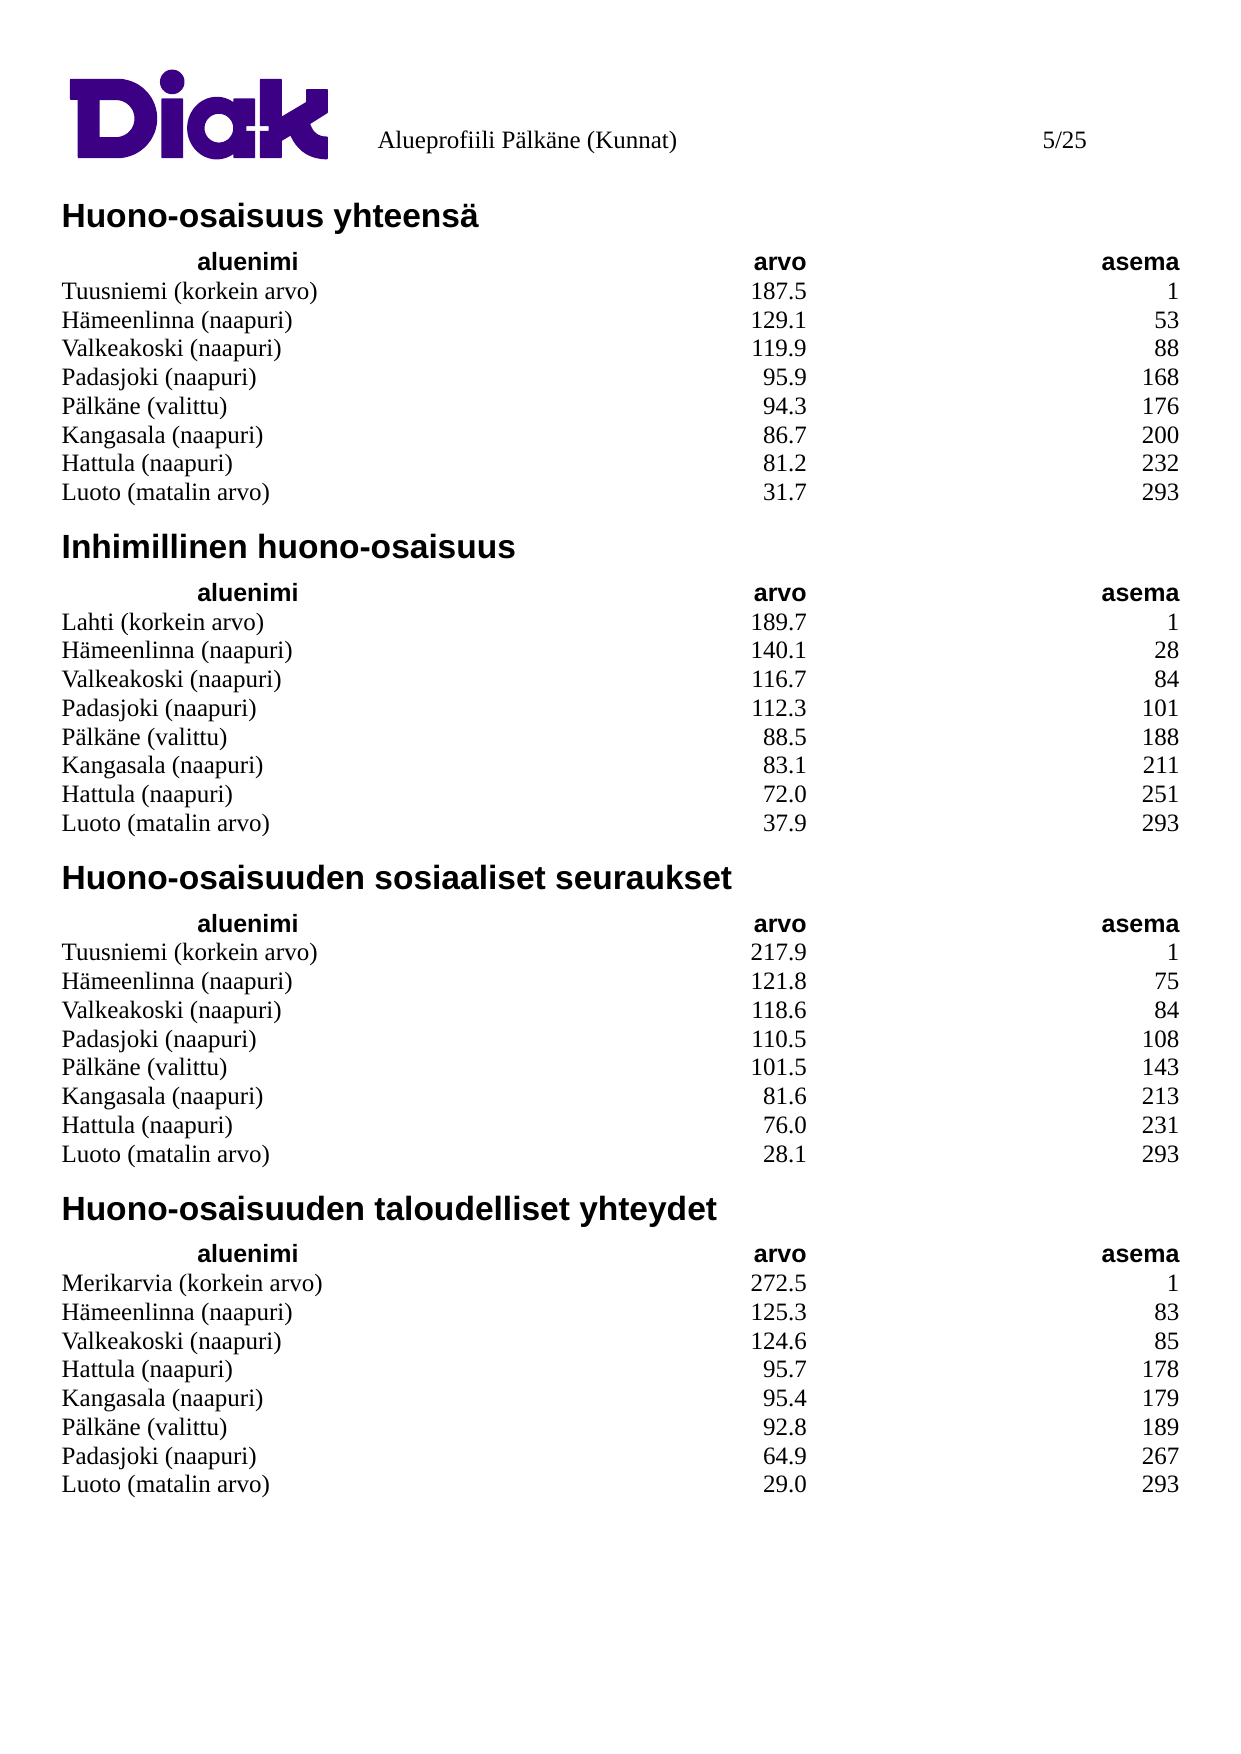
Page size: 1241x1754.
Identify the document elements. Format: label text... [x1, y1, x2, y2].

table_header asema [806, 909, 1179, 937]
table_header aluenimi [61, 909, 434, 937]
table_cell 94.3 [434, 391, 806, 420]
table_cell Valkeakoski (naapuri) [61, 664, 434, 693]
table_cell 64.9 [434, 1441, 806, 1469]
table_cell 187.5 [434, 276, 806, 305]
table_cell 189.7 [434, 607, 806, 636]
table_cell 293 [806, 477, 1179, 506]
table_cell 88 [806, 334, 1179, 362]
table_cell Pälkäne (valittu) [61, 1412, 434, 1441]
table_cell Lahti (korkein arvo) [61, 607, 434, 636]
table_cell 28.1 [434, 1139, 806, 1167]
table_cell 293 [806, 1470, 1179, 1498]
table_cell Luoto (matalin arvo) [61, 477, 434, 506]
table_cell 143 [806, 1053, 1179, 1081]
table_cell 84 [806, 664, 1179, 693]
table_cell Padasjoki (naapuri) [61, 693, 434, 722]
table_cell 95.7 [434, 1355, 806, 1383]
table_cell 179 [806, 1383, 1179, 1412]
table_cell Hattula (naapuri) [61, 779, 434, 808]
table_header asema [806, 578, 1179, 607]
table_cell Valkeakoski (naapuri) [61, 995, 434, 1024]
table_cell 1 [806, 276, 1179, 305]
table_cell 119.9 [434, 334, 806, 362]
table_cell 83 [806, 1297, 1179, 1326]
table_cell Tuusniemi (korkein arvo) [61, 276, 434, 305]
table_cell Hämeenlinna (naapuri) [61, 966, 434, 995]
subtitle Huono-osaisuuden taloudelliset yhteydet [61, 1188, 1179, 1227]
table_cell Merikarvia (korkein arvo) [61, 1268, 434, 1297]
table_cell 293 [806, 1139, 1179, 1167]
table_cell 37.9 [434, 808, 806, 837]
table_header arvo [434, 909, 806, 937]
table_cell Kangasala (naapuri) [61, 751, 434, 779]
table_cell 211 [806, 751, 1179, 779]
table_cell Hämeenlinna (naapuri) [61, 305, 434, 333]
table_cell Hattula (naapuri) [61, 1110, 434, 1139]
table_cell Luoto (matalin arvo) [61, 808, 434, 837]
subtitle Huono-osaisuus yhteensä [61, 196, 1179, 235]
table_cell Luoto (matalin arvo) [61, 1139, 434, 1167]
table_header arvo [434, 1240, 806, 1268]
table_cell 217.9 [434, 938, 806, 966]
table_cell Hämeenlinna (naapuri) [61, 636, 434, 664]
table_cell 1 [806, 938, 1179, 966]
table_cell 92.8 [434, 1412, 806, 1441]
table_cell 1 [806, 1268, 1179, 1297]
table_cell Hämeenlinna (naapuri) [61, 1297, 434, 1326]
table_cell 140.1 [434, 636, 806, 664]
table_cell 28 [806, 636, 1179, 664]
table_cell 85 [806, 1326, 1179, 1354]
table_cell 188 [806, 722, 1179, 751]
table_header aluenimi [61, 247, 434, 276]
table_cell Kangasala (naapuri) [61, 1383, 434, 1412]
table_cell Hattula (naapuri) [61, 1355, 434, 1383]
table_cell 72.0 [434, 779, 806, 808]
table_cell 101.5 [434, 1053, 806, 1081]
table_cell 112.3 [434, 693, 806, 722]
table_cell 108 [806, 1024, 1179, 1052]
table_cell Valkeakoski (naapuri) [61, 1326, 434, 1354]
table_cell 231 [806, 1110, 1179, 1139]
table_cell 125.3 [434, 1297, 806, 1326]
table_cell 293 [806, 808, 1179, 837]
table_cell 75 [806, 966, 1179, 995]
table_cell 189 [806, 1412, 1179, 1441]
table_cell Pälkäne (valittu) [61, 1053, 434, 1081]
table_cell 101 [806, 693, 1179, 722]
table_cell 124.6 [434, 1326, 806, 1354]
table_cell 121.8 [434, 966, 806, 995]
table_cell 110.5 [434, 1024, 806, 1052]
table_cell 95.4 [434, 1383, 806, 1412]
table_cell Padasjoki (naapuri) [61, 1024, 434, 1052]
table_header aluenimi [61, 1240, 434, 1268]
table_header arvo [434, 247, 806, 276]
table_cell 76.0 [434, 1110, 806, 1139]
table_cell 31.7 [434, 477, 806, 506]
table_cell 81.6 [434, 1081, 806, 1110]
table_cell 176 [806, 391, 1179, 420]
table_cell 178 [806, 1355, 1179, 1383]
table_cell 88.5 [434, 722, 806, 751]
table_cell 84 [806, 995, 1179, 1024]
table_header aluenimi [61, 578, 434, 607]
subtitle Huono-osaisuuden sosiaaliset seuraukset [61, 858, 1179, 896]
table_cell 81.2 [434, 449, 806, 477]
table_cell Padasjoki (naapuri) [61, 1441, 434, 1469]
table_cell 200 [806, 420, 1179, 448]
table_cell 83.1 [434, 751, 806, 779]
table_cell 168 [806, 362, 1179, 391]
table_cell 251 [806, 779, 1179, 808]
table_cell Pälkäne (valittu) [61, 391, 434, 420]
table_header arvo [434, 578, 806, 607]
table_cell 213 [806, 1081, 1179, 1110]
table_cell 272.5 [434, 1268, 806, 1297]
table_cell Pälkäne (valittu) [61, 722, 434, 751]
table_cell Padasjoki (naapuri) [61, 362, 434, 391]
table_cell Kangasala (naapuri) [61, 420, 434, 448]
subtitle Inhimillinen huono-osaisuus [61, 527, 1179, 566]
table_cell 1 [806, 607, 1179, 636]
table_cell 129.1 [434, 305, 806, 333]
table_cell 53 [806, 305, 1179, 333]
table_cell 232 [806, 449, 1179, 477]
table_cell 95.9 [434, 362, 806, 391]
table_cell 116.7 [434, 664, 806, 693]
table_cell Kangasala (naapuri) [61, 1081, 434, 1110]
table_cell Luoto (matalin arvo) [61, 1470, 434, 1498]
table_cell 86.7 [434, 420, 806, 448]
table_cell Tuusniemi (korkein arvo) [61, 938, 434, 966]
table_cell 29.0 [434, 1470, 806, 1498]
table_header asema [806, 1240, 1179, 1268]
table_cell 267 [806, 1441, 1179, 1469]
table_cell Valkeakoski (naapuri) [61, 334, 434, 362]
table_cell Hattula (naapuri) [61, 449, 434, 477]
table_cell 118.6 [434, 995, 806, 1024]
table_header asema [806, 247, 1179, 276]
